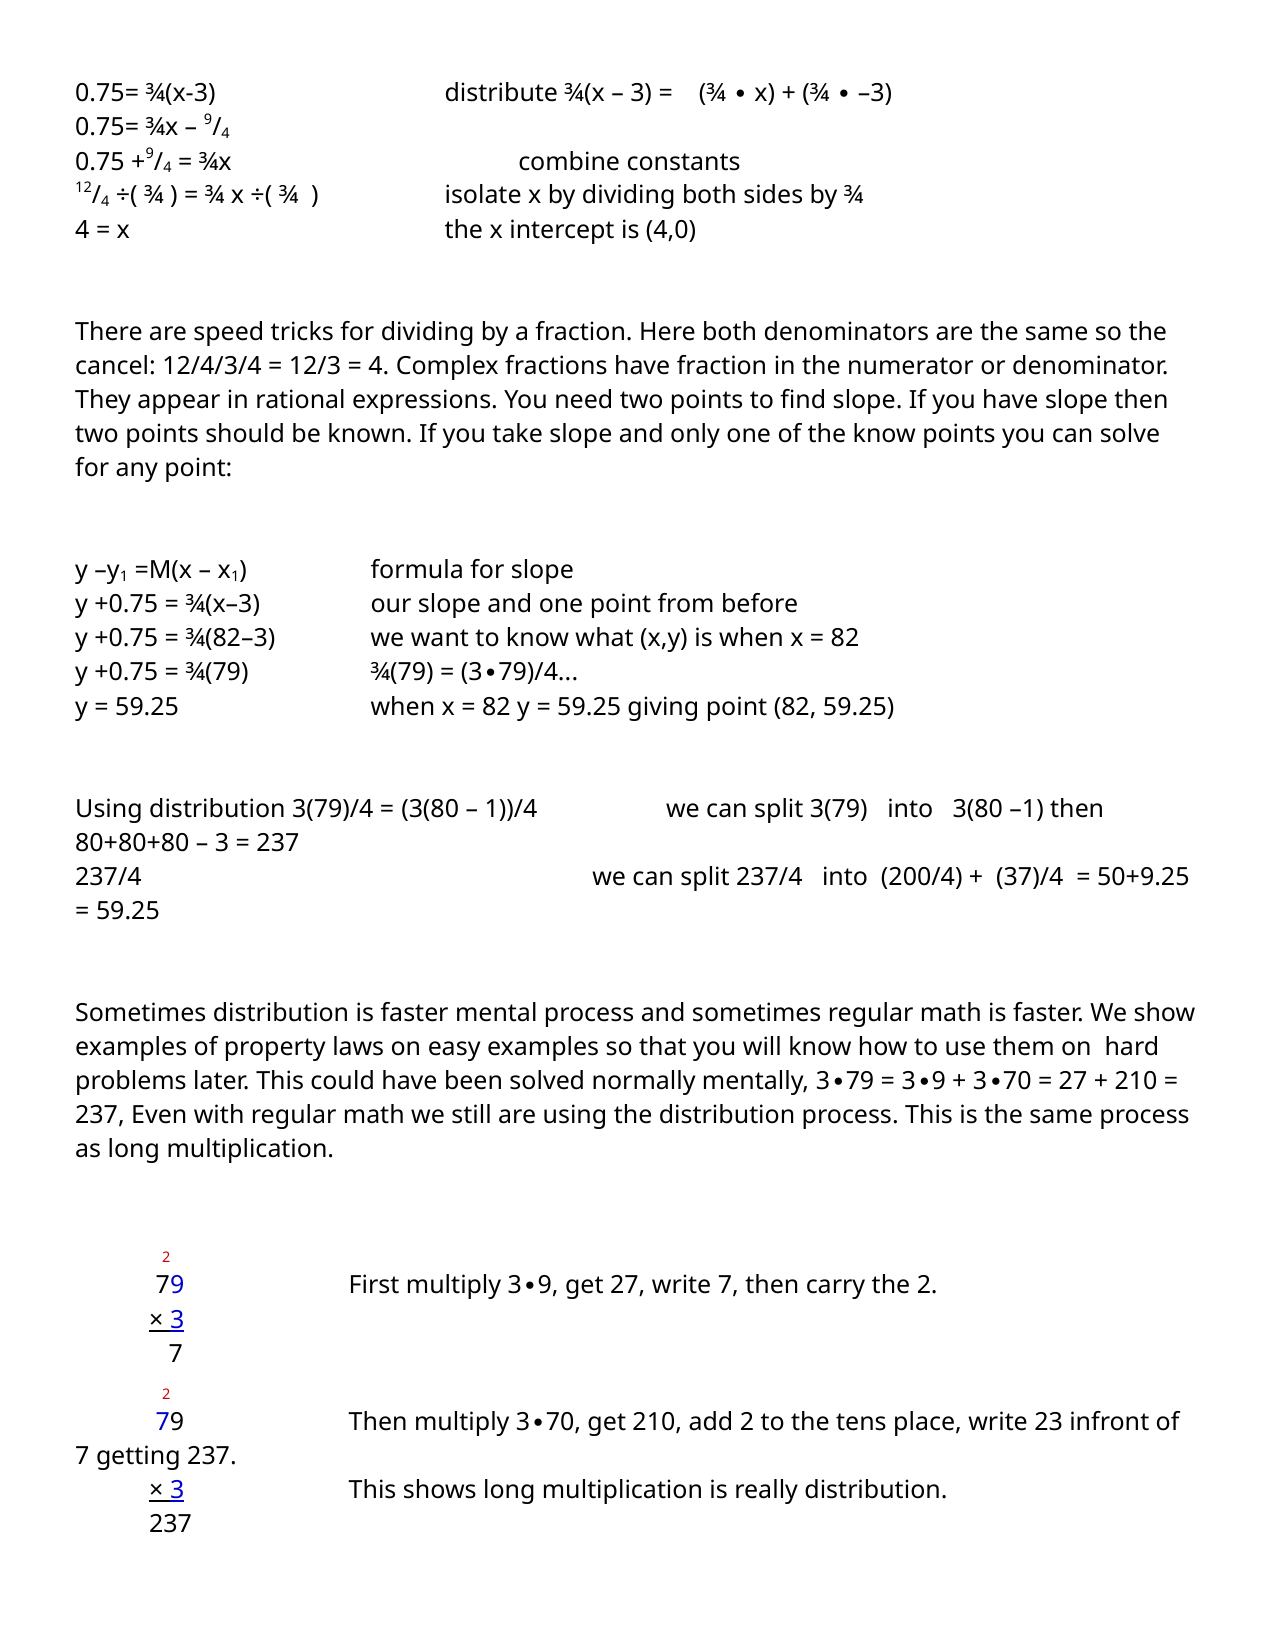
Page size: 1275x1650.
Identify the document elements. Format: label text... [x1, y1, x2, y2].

text × 3 [75, 1301, 1200, 1335]
text 0.75= ¾(x-3) distribute ¾(x – 3) = (¾ ∙ x) + (¾ ∙ –3) [75, 75, 1200, 109]
text y = 59.25 when x = 82 y = 59.25 giving point (82, 59.25) [75, 688, 1200, 722]
text 237/4 we can split 237/4 into (200/4) + (37)/4 = 50+9.25 = 59.25 [75, 858, 1200, 927]
text 2 [75, 1369, 1200, 1403]
text 0.75= ¾x – 9/4 [75, 109, 1200, 143]
text Using distribution 3(79)/4 = (3(80 – 1))/4 we can split 3(79) into 3(80 –1) then 80+80+80 – 3 = 237 [75, 790, 1200, 858]
text 79 Then multiply 3∙70, get 210, add 2 to the tens place, write 23 infront of 7 getting 237. [75, 1403, 1200, 1472]
text 2 [75, 1233, 1200, 1267]
text y –y1 =M(x – x1) formula for slope [75, 552, 1200, 586]
text × 3 This shows long multiplication is really distribution. [75, 1472, 1200, 1506]
text 4 = x the x intercept is (4,0) [75, 211, 1200, 245]
text 79 First multiply 3∙9, get 27, write 7, then carry the 2. [75, 1267, 1200, 1301]
text y +0.75 = ¾(82–3) we want to know what (x,y) is when x = 82 [75, 620, 1200, 654]
text y +0.75 = ¾(x–3) our slope and one point from before [75, 586, 1200, 620]
text 237 [75, 1506, 1200, 1540]
text There are speed tricks for dividing by a fraction. Here both denominators are the same so the cancel: 12/4/3/4 = 12/3 = 4. Complex fractions have fraction in the numerator or denominator. They appear in rational expressions. You need two points to find slope. If you have slope then two points should be known. If you take slope and only one of the know points you can solve for any point: [75, 313, 1200, 484]
text Sometimes distribution is faster mental process and sometimes regular math is faster. We show examples of property laws on easy examples so that you will know how to use them on hard problems later. This could have been solved normally mentally, 3∙79 = 3∙9 + 3∙70 = 27 + 210 = 237, Even with regular math we still are using the distribution process. This is the same process as long multiplication. [75, 995, 1200, 1165]
text 7 [75, 1335, 1200, 1369]
text y +0.75 = ¾(79) ¾(79) = (3∙79)/4... [75, 654, 1200, 688]
text 0.75 +9/4 = ¾x combine constants [75, 143, 1200, 177]
text 12/4 ÷( ¾ ) = ¾ x ÷( ¾ ) isolate x by dividing both sides by ¾ [75, 177, 1200, 211]
